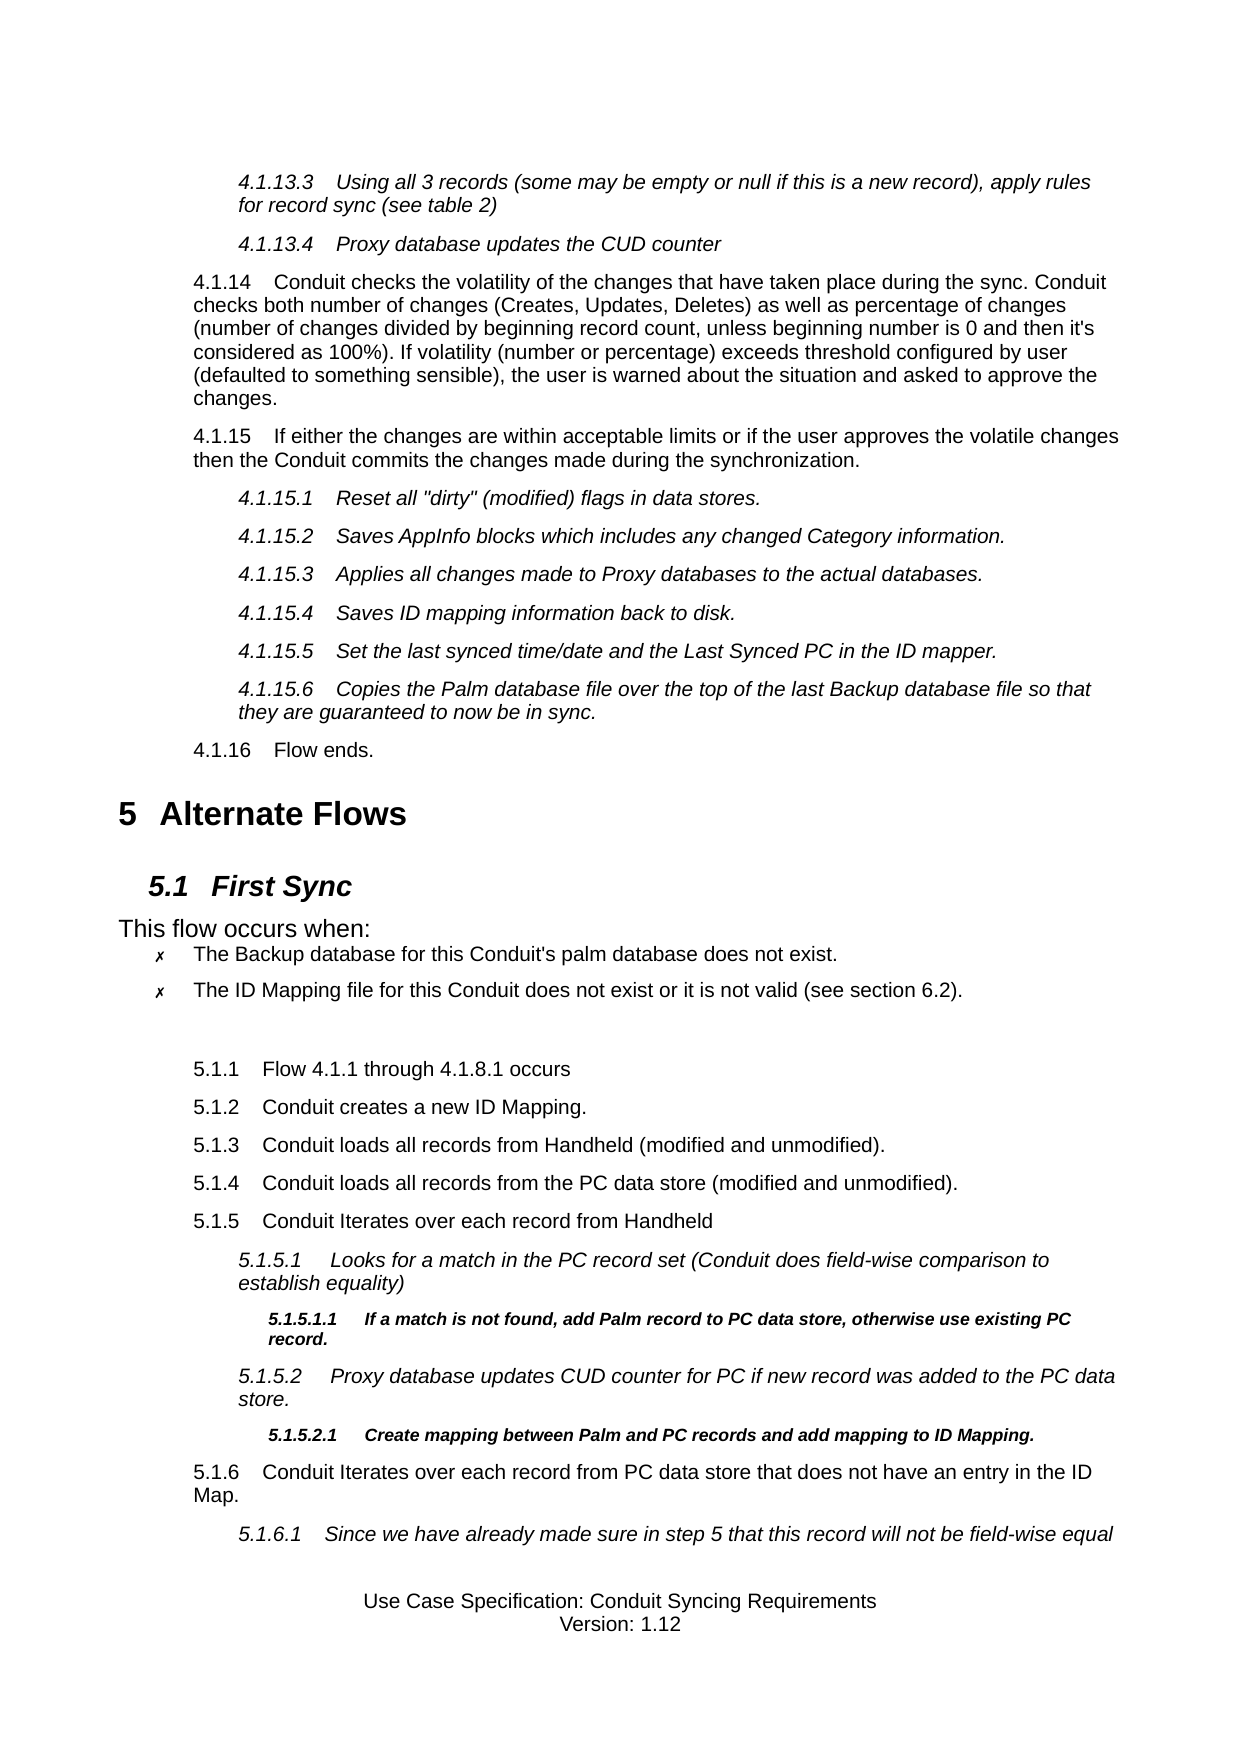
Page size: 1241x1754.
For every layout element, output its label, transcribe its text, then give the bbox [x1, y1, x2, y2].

subtitle Using all 3 records (some may be empty or null if this is a new record), apply rules for record sync (see table 2) [238, 171, 1122, 217]
subtitle Conduit creates a new ID Mapping. [193, 1095, 1122, 1119]
text This flow occurs when: [118, 914, 1122, 942]
subtitle Conduit loads all records from the PC data store (modified and unmodified). [193, 1172, 1122, 1195]
subtitle Conduit Iterates over each record from PC data store that does not have an entry in the ID Map. [193, 1461, 1122, 1507]
subtitle Conduit loads all records from Handheld (modified and unmodified). [193, 1134, 1122, 1157]
subtitle Conduit checks the volatility of the changes that have taken place during the sync. Conduit checks both number of changes (Creates, Updates, Deletes) as well as percentage of changes (number of changes divided by beginning record count, unless beginning number is 0 and then it's considered as 100%). If volatility (number or percentage) exceeds threshold configured by user (defaulted to something sensible), the user is warned about the situation and asked to approve the changes. [193, 271, 1122, 410]
subtitle Copies the Palm database file over the top of the last Backup database file so that they are guaranteed to now be in sync. [238, 677, 1122, 724]
subtitle Flow 4.1.1 through 4.1.8.1 occurs [193, 1057, 1122, 1080]
subtitle If either the changes are within acceptable limits or if the user approves the volatile changes then the Conduit commits the changes made during the synchronization. [193, 425, 1122, 471]
subtitle Proxy database updates CUD counter for PC if new record was added to the PC data store. [238, 1364, 1122, 1411]
subtitle Saves AppInfo blocks which includes any changed Category information. [238, 524, 1122, 548]
subtitle Reset all "dirty" (modified) flags in data stores. [238, 486, 1122, 509]
list The ID Mapping file for this Conduit does not exist or it is not valid (see section 6.2). [156, 978, 1122, 1001]
subtitle Looks for a match in the PC record set (Conduit does field-wise comparison to establish equality) [238, 1248, 1122, 1295]
subtitle If a match is not found, add Palm record to PC data store, otherwise use existing PC record. [268, 1310, 1122, 1349]
subtitle Create mapping between Palm and PC records and add mapping to ID Mapping. [268, 1426, 1122, 1446]
subtitle Flow ends. [193, 739, 1122, 762]
subtitle Saves ID mapping information back to disk. [238, 601, 1122, 624]
list The Backup database for this Conduit's palm database does not exist. [156, 942, 1122, 966]
subtitle Applies all changes made to Proxy databases to the actual databases. [238, 563, 1122, 586]
subtitle Alternate Flows [118, 795, 1122, 832]
subtitle Set the last synced time/date and the Last Synced PC in the ID mapper. [238, 639, 1122, 662]
subtitle Proxy database updates the CUD counter [238, 232, 1122, 256]
subtitle Since we have already made sure in step 5 that this record will not be field-wise equal [238, 1522, 1122, 1545]
subtitle Conduit Iterates over each record from Handheld [193, 1210, 1122, 1233]
subtitle First Sync [148, 869, 1122, 902]
